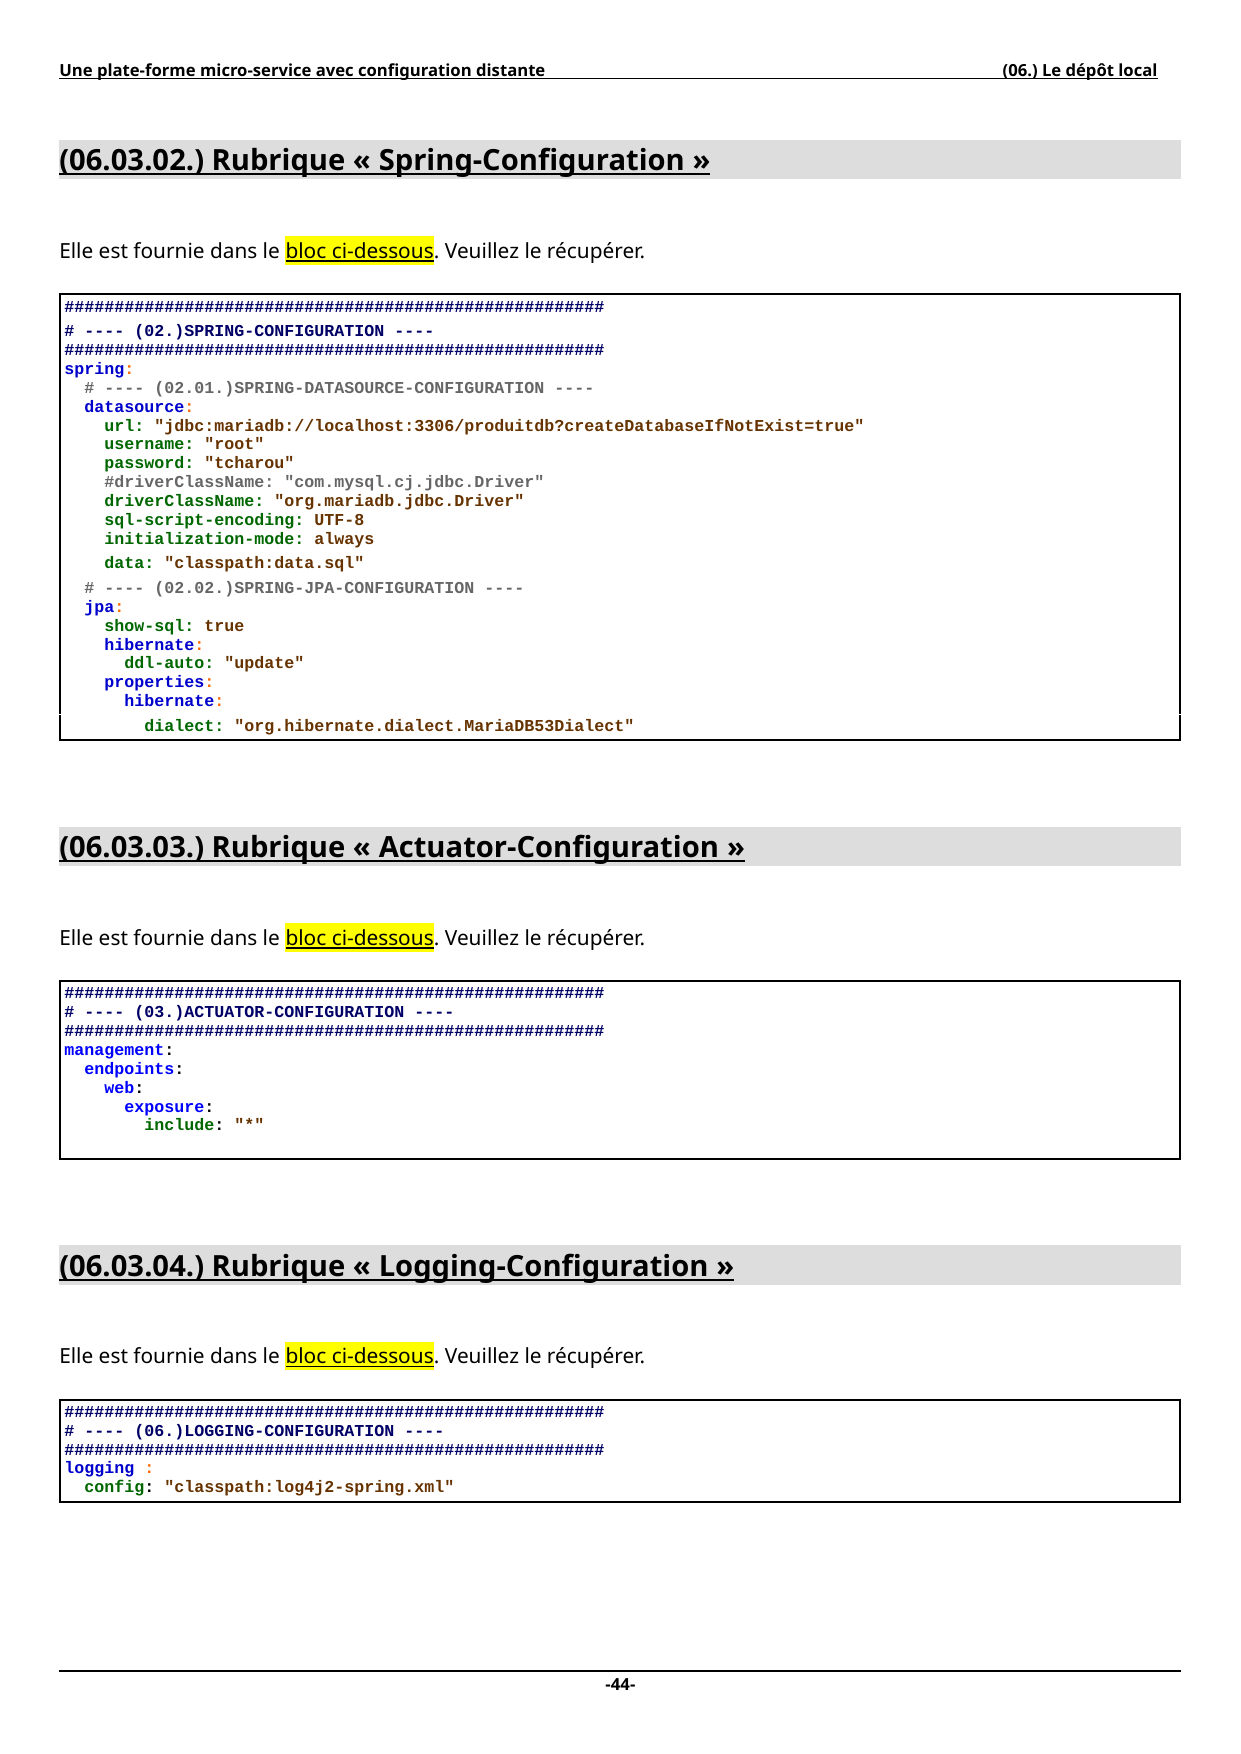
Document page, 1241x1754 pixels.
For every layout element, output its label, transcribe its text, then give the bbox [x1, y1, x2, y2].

text hibernate: [61, 693, 1179, 714]
text ###################################################### [61, 295, 1179, 320]
text endpoints: [61, 1055, 1179, 1074]
text # ---- (02.)SPRING-CONFIGURATION ---- [61, 320, 1179, 342]
text properties: [61, 674, 1179, 693]
text logging : [61, 1455, 1179, 1474]
text url: "jdbc:mariadb://localhost:3306/produitdb?createDatabaseIfNotExist=true" [61, 417, 1179, 436]
text exposure: [61, 1093, 1179, 1112]
text Elle est fournie dans le bloc ci-dessous. Veuillez le récupérer. [59, 923, 1181, 952]
text # ---- (06.)LOGGING-CONFIGURATION ---- [61, 1417, 1179, 1436]
text spring: [61, 361, 1179, 379]
text driverClassName: "org.mariadb.jdbc.Driver" [61, 492, 1179, 511]
text web: [61, 1074, 1179, 1093]
text config: "classpath:log4j2-spring.xml" [61, 1474, 1179, 1501]
text # ---- (02.01.)SPRING-DATASOURCE-CONFIGURATION ---- [61, 379, 1179, 398]
text jpa: [61, 598, 1179, 617]
text ###################################################### [61, 982, 1179, 999]
text dialect: "org.hibernate.dialect.MariaDB53Dialect" [60, 714, 1180, 739]
text ###################################################### [61, 1436, 1179, 1455]
text hibernate: [61, 636, 1179, 655]
text data: "classpath:data.sql" [61, 552, 1179, 577]
text Elle est fournie dans le bloc ci-dessous. Veuillez le récupérer. [59, 236, 1181, 265]
text Elle est fournie dans le bloc ci-dessous. Veuillez le récupérer. [59, 1342, 1181, 1370]
text (06.03.02.) Rubrique « Spring-Configuration » [59, 140, 1181, 179]
text ###################################################### [61, 342, 1179, 361]
text username: "root" [61, 436, 1179, 455]
text (06.03.03.) Rubrique « Actuator-Configuration » [59, 827, 1181, 866]
text management: [61, 1037, 1179, 1055]
text password: "tcharou" [61, 455, 1179, 474]
text # ---- (02.02.)SPRING-JPA-CONFIGURATION ---- [61, 577, 1179, 598]
text #driverClassName: "com.mysql.cj.jdbc.Driver" [61, 474, 1179, 492]
text initialization-mode: always [61, 530, 1179, 552]
text (06.03.04.) Rubrique « Logging-Configuration » [59, 1245, 1181, 1285]
text include: "*" [61, 1112, 1179, 1136]
text ddl-auto: "update" [61, 655, 1179, 674]
text datasource: [61, 398, 1179, 417]
text show-sql: true [61, 617, 1179, 636]
text ###################################################### [61, 1401, 1179, 1417]
text # ---- (03.)ACTUATOR-CONFIGURATION ---- [61, 999, 1179, 1018]
text sql-script-encoding: UTF-8 [61, 511, 1179, 530]
text ###################################################### [61, 1018, 1179, 1037]
